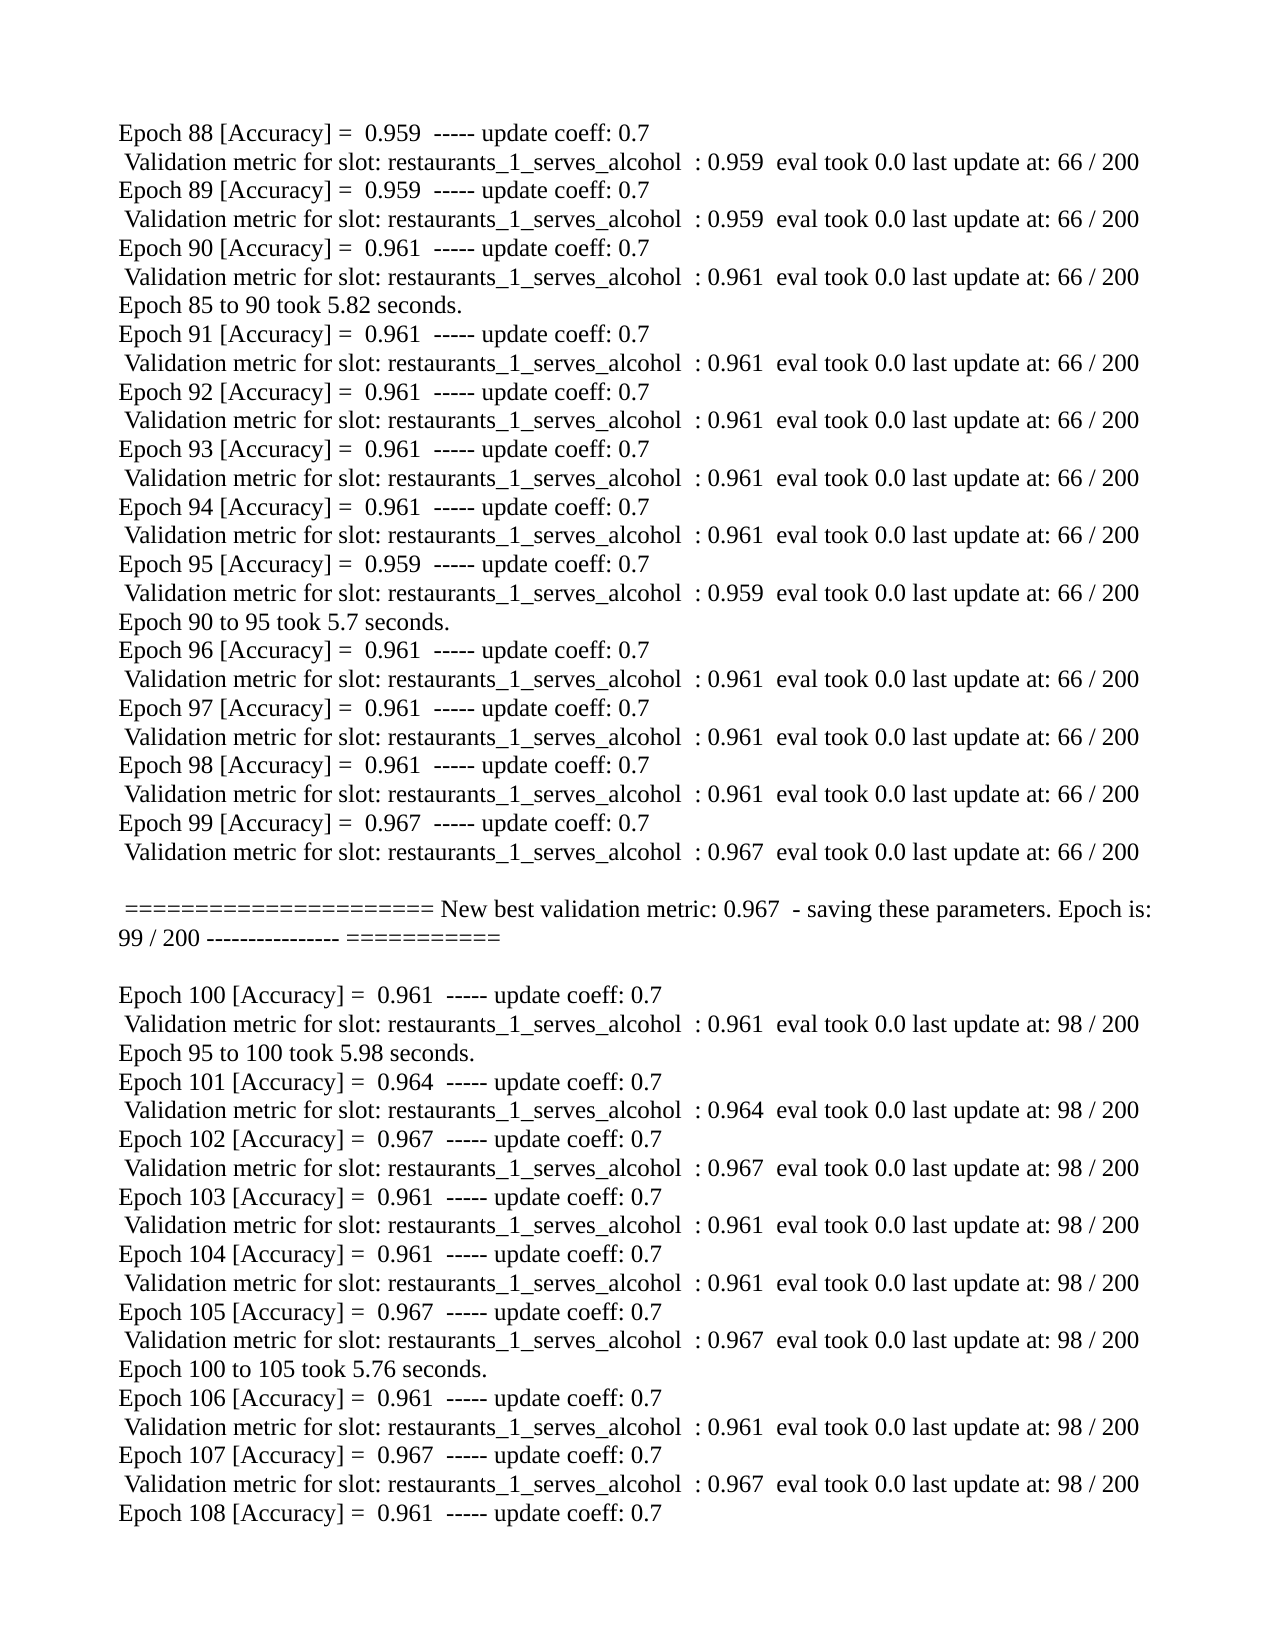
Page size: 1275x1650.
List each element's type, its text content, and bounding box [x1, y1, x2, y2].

text Epoch 101 [Accuracy] = 0.964 ----- update coeff: 0.7 [118, 1067, 1157, 1096]
text Epoch 102 [Accuracy] = 0.967 ----- update coeff: 0.7 [118, 1124, 1157, 1153]
text Validation metric for slot: restaurants_1_serves_alcohol : 0.961 eval took 0.0 last update at: 98 / 200 [118, 1268, 1157, 1297]
text Validation metric for slot: restaurants_1_serves_alcohol : 0.959 eval took 0.0 last update at: 66 / 200 [118, 578, 1157, 607]
text Epoch 95 [Accuracy] = 0.959 ----- update coeff: 0.7 [118, 549, 1157, 578]
text Epoch 93 [Accuracy] = 0.961 ----- update coeff: 0.7 [118, 434, 1157, 463]
text Validation metric for slot: restaurants_1_serves_alcohol : 0.961 eval took 0.0 last update at: 98 / 200 [118, 1009, 1157, 1038]
text Epoch 88 [Accuracy] = 0.959 ----- update coeff: 0.7 [118, 118, 1157, 147]
text Validation metric for slot: restaurants_1_serves_alcohol : 0.959 eval took 0.0 last update at: 66 / 200 [118, 204, 1157, 233]
text Epoch 104 [Accuracy] = 0.961 ----- update coeff: 0.7 [118, 1239, 1157, 1268]
text Epoch 97 [Accuracy] = 0.961 ----- update coeff: 0.7 [118, 693, 1157, 722]
text Validation metric for slot: restaurants_1_serves_alcohol : 0.961 eval took 0.0 last update at: 66 / 200 [118, 779, 1157, 808]
text Validation metric for slot: restaurants_1_serves_alcohol : 0.967 eval took 0.0 last update at: 98 / 200 [118, 1153, 1157, 1182]
text Epoch 85 to 90 took 5.82 seconds. [118, 291, 1157, 319]
text Epoch 98 [Accuracy] = 0.961 ----- update coeff: 0.7 [118, 751, 1157, 779]
text Epoch 90 [Accuracy] = 0.961 ----- update coeff: 0.7 [118, 233, 1157, 262]
text Validation metric for slot: restaurants_1_serves_alcohol : 0.961 eval took 0.0 last update at: 66 / 200 [118, 664, 1157, 693]
text Validation metric for slot: restaurants_1_serves_alcohol : 0.961 eval took 0.0 last update at: 66 / 200 [118, 348, 1157, 377]
text Epoch 100 to 105 took 5.76 seconds. [118, 1354, 1157, 1383]
text Epoch 105 [Accuracy] = 0.967 ----- update coeff: 0.7 [118, 1297, 1157, 1326]
text Validation metric for slot: restaurants_1_serves_alcohol : 0.961 eval took 0.0 last update at: 98 / 200 [118, 1412, 1157, 1441]
text Epoch 89 [Accuracy] = 0.959 ----- update coeff: 0.7 [118, 176, 1157, 204]
text Validation metric for slot: restaurants_1_serves_alcohol : 0.967 eval took 0.0 last update at: 98 / 200 [118, 1326, 1157, 1354]
text Validation metric for slot: restaurants_1_serves_alcohol : 0.961 eval took 0.0 last update at: 66 / 200 [118, 262, 1157, 291]
text Epoch 94 [Accuracy] = 0.961 ----- update coeff: 0.7 [118, 492, 1157, 521]
text Epoch 96 [Accuracy] = 0.961 ----- update coeff: 0.7 [118, 636, 1157, 664]
text Epoch 90 to 95 took 5.7 seconds. [118, 607, 1157, 636]
text Epoch 91 [Accuracy] = 0.961 ----- update coeff: 0.7 [118, 319, 1157, 348]
text ====================== New best validation metric: 0.967 - saving these parameters. Epoch is: 99 / 200 ---------------- =========== [118, 894, 1157, 952]
text Validation metric for slot: restaurants_1_serves_alcohol : 0.959 eval took 0.0 last update at: 66 / 200 [118, 147, 1157, 176]
text Validation metric for slot: restaurants_1_serves_alcohol : 0.961 eval took 0.0 last update at: 98 / 200 [118, 1211, 1157, 1239]
text Validation metric for slot: restaurants_1_serves_alcohol : 0.961 eval took 0.0 last update at: 66 / 200 [118, 463, 1157, 492]
text Epoch 107 [Accuracy] = 0.967 ----- update coeff: 0.7 [118, 1441, 1157, 1469]
text Validation metric for slot: restaurants_1_serves_alcohol : 0.967 eval took 0.0 last update at: 66 / 200 [118, 837, 1157, 866]
text Epoch 103 [Accuracy] = 0.961 ----- update coeff: 0.7 [118, 1182, 1157, 1211]
text Epoch 106 [Accuracy] = 0.961 ----- update coeff: 0.7 [118, 1383, 1157, 1412]
text Validation metric for slot: restaurants_1_serves_alcohol : 0.961 eval took 0.0 last update at: 66 / 200 [118, 521, 1157, 549]
text Epoch 92 [Accuracy] = 0.961 ----- update coeff: 0.7 [118, 377, 1157, 406]
text Validation metric for slot: restaurants_1_serves_alcohol : 0.967 eval took 0.0 last update at: 98 / 200 [118, 1469, 1157, 1498]
text Epoch 95 to 100 took 5.98 seconds. [118, 1038, 1157, 1067]
text Epoch 99 [Accuracy] = 0.967 ----- update coeff: 0.7 [118, 808, 1157, 837]
text Epoch 108 [Accuracy] = 0.961 ----- update coeff: 0.7 [118, 1498, 1157, 1527]
text Epoch 100 [Accuracy] = 0.961 ----- update coeff: 0.7 [118, 981, 1157, 1009]
text Validation metric for slot: restaurants_1_serves_alcohol : 0.961 eval took 0.0 last update at: 66 / 200 [118, 406, 1157, 434]
text Validation metric for slot: restaurants_1_serves_alcohol : 0.964 eval took 0.0 last update at: 98 / 200 [118, 1096, 1157, 1124]
text Validation metric for slot: restaurants_1_serves_alcohol : 0.961 eval took 0.0 last update at: 66 / 200 [118, 722, 1157, 751]
